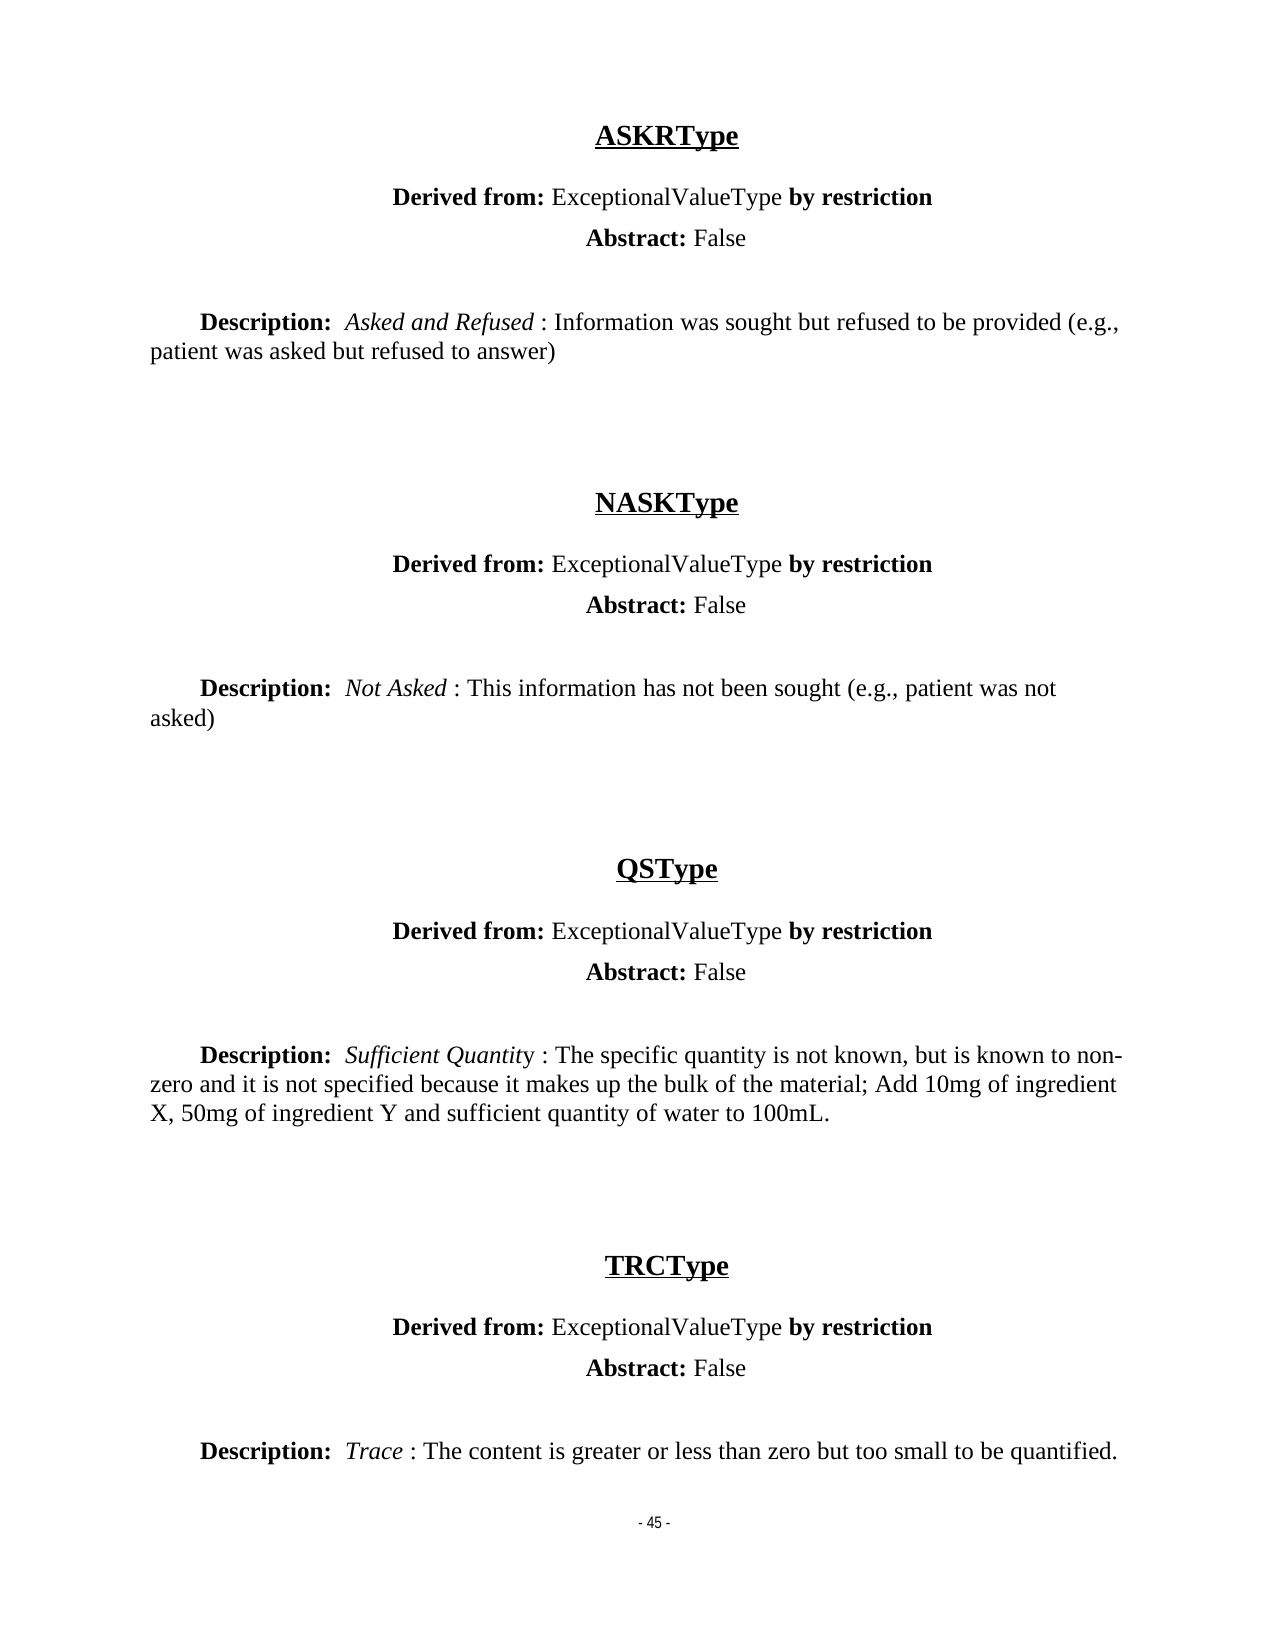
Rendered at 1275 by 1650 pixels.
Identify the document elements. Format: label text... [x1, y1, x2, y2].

text Abstract: False [150, 1353, 1125, 1382]
text TRCType [150, 1248, 1125, 1281]
text Derived from: ExceptionalValueType by restriction [150, 1311, 1125, 1341]
text Abstract: False [150, 957, 1125, 986]
text Derived from: ExceptionalValueType by restriction [150, 916, 1125, 944]
text Description: Not Asked : This information has not been sought (e.g., patient was not asked) [150, 673, 1125, 731]
text ASKRType [150, 118, 1125, 152]
text Derived from: ExceptionalValueType by restriction [150, 549, 1125, 578]
text Derived from: ExceptionalValueType by restriction [150, 182, 1125, 211]
text Description: Sufficient Quantity : The specific quantity is not known, but is known to non-zero and it is not specified because it makes up the bulk of the material; Add 10mg of ingredient X, 50mg of ingredient Y and sufficient quantity of water to 100mL. [150, 1040, 1125, 1127]
text Description: Trace : The content is greater or less than zero but too small to be quantified. [150, 1436, 1125, 1465]
text Abstract: False [150, 223, 1125, 252]
text Abstract: False [150, 590, 1125, 619]
text Description: Asked and Refused : Information was sought but refused to be provided (e.g., patient was asked but refused to answer) [150, 306, 1125, 364]
text QSType [150, 852, 1125, 885]
text NASKType [150, 485, 1125, 518]
